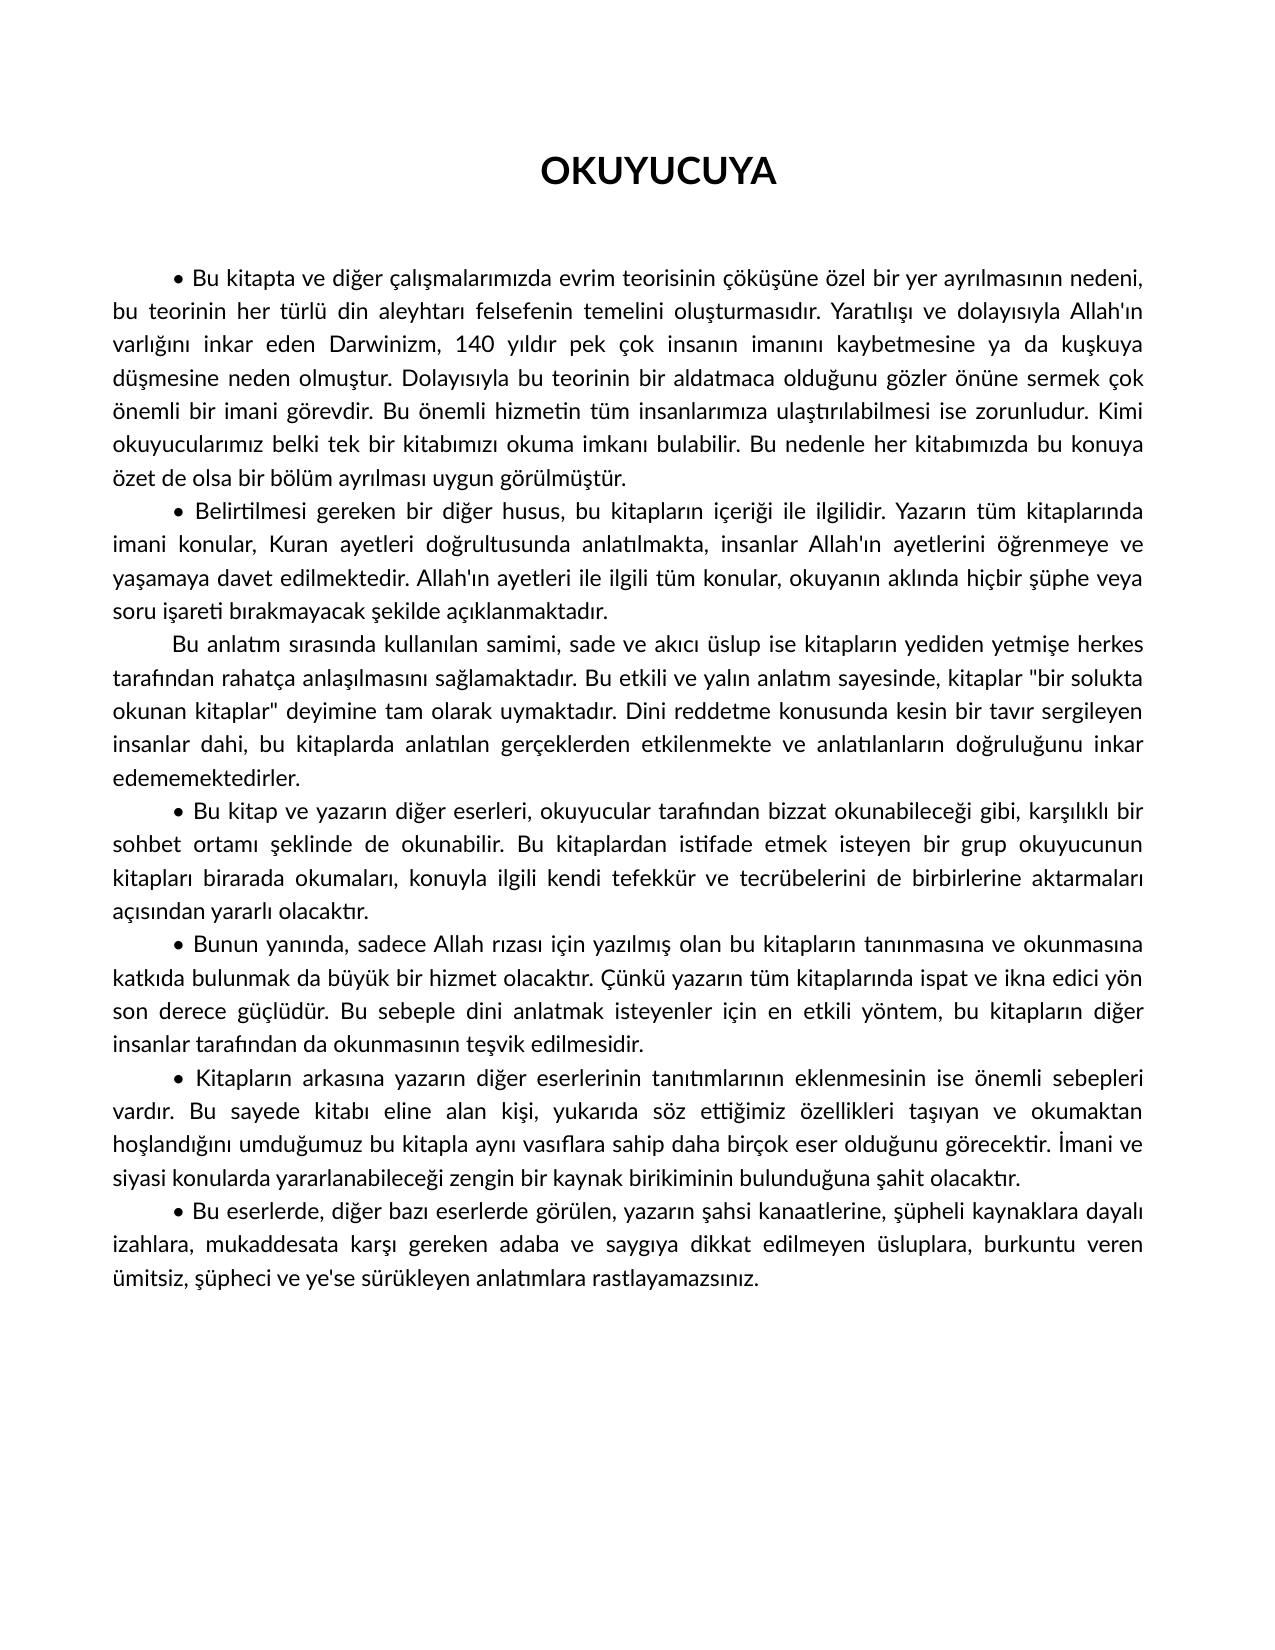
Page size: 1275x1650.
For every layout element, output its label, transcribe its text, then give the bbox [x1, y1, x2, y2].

text • Bu kitapta ve diğer çalışmalarımızda evrim teorisinin çöküşüne özel bir yer ayrılmasının nedeni, bu teorinin her türlü din aleyhtarı felsefenin temelini oluşturmasıdır. Yaratılışı ve dolayısıyla Allah'ın varlığını inkar eden Darwinizm, 140 yıldır pek çok insanın imanını kaybetmesine ya da kuşkuya düşmesine neden olmuştur. Dolayısıyla bu teorinin bir aldatmaca olduğunu gözler önüne sermek çok önemli bir imani görevdir. Bu önemli hizmetin tüm insanlarımıza ulaştırılabilmesi ise zorunludur. Kimi okuyucularımız belki tek bir kitabımızı okuma imkanı bulabilir. Bu nedenle her kitabımızda bu konuya özet de olsa bir bölüm ayrılması uygun görülmüştür. [112, 259, 1145, 493]
text • Bu eserlerde, diğer bazı eserlerde görülen, yazarın şahsi kanaatlerine, şüpheli kaynaklara dayalı izahlara, mukaddesata karşı gereken adaba ve saygıya dikkat edilmeyen üsluplara, burkuntu veren ümitsiz, şüpheci ve ye'se sürükleyen anlatımlara rastlayamazsınız. [112, 1193, 1145, 1293]
text • Bunun yanında, sadece Allah rızası için yazılmış olan bu kitapların tanınmasına ve okunmasına katkıda bulunmak da büyük bir hizmet olacaktır. Çünkü yazarın tüm kitaplarında ispat ve ikna edici yön son derece güçlüdür. Bu sebeple dini anlatmak isteyenler için en etkili yöntem, bu kitapların diğer insanlar tarafından da okunmasının teşvik edilmesidir. [112, 926, 1145, 1059]
text Bu anlatım sırasında kullanılan samimi, sade ve akıcı üslup ise kitapların yediden yetmişe herkes tarafından rahatça anlaşılmasını sağlamaktadır. Bu etkili ve yalın anlatım sayesinde, kitaplar "bir solukta okunan kitaplar" deyimine tam olarak uymaktadır. Dini reddetme konusunda kesin bir tavır sergileyen insanlar dahi, bu kitaplarda anlatılan gerçeklerden etkilenmekte ve anlatılanların doğruluğunu inkar edememektedirler. [112, 626, 1145, 793]
text • Bu kitap ve yazarın diğer eserleri, okuyucular tarafından bizzat okunabileceği gibi, karşılıklı bir sohbet ortamı şeklinde de okunabilir. Bu kitaplardan istifade etmek isteyen bir grup okuyucunun kitapları birarada okumaları, konuyla ilgili kendi tefekkür ve tecrübelerini de birbirlerine aktarmaları açısından yararlı olacaktır. [112, 793, 1145, 926]
text • Kitapların arkasına yazarın diğer eserlerinin tanıtımlarının eklenmesinin ise önemli sebepleri vardır. Bu sayede kitabı eline alan kişi, yukarıda söz ettiğimiz özellikleri taşıyan ve okumaktan hoşlandığını umduğumuz bu kitapla aynı vasıflara sahip daha birçok eser olduğunu görecektir. İmani ve siyasi konularda yararlanabileceği zengin bir kaynak birikiminin bulunduğuna şahit olacaktır. [112, 1059, 1145, 1193]
text • Belirtilmesi gereken bir diğer husus, bu kitapların içeriği ile ilgilidir. Yazarın tüm kitaplarında imani konular, Kuran ayetleri doğrultusunda anlatılmakta, insanlar Allah'ın ayetlerini öğrenmeye ve yaşamaya davet edilmektedir. Allah'ın ayetleri ile ilgili tüm konular, okuyanın aklında hiçbir şüphe veya soru işareti bırakmayacak şekilde açıklanmaktadır. [112, 493, 1145, 626]
text OKUYUCUYA [112, 148, 1145, 193]
